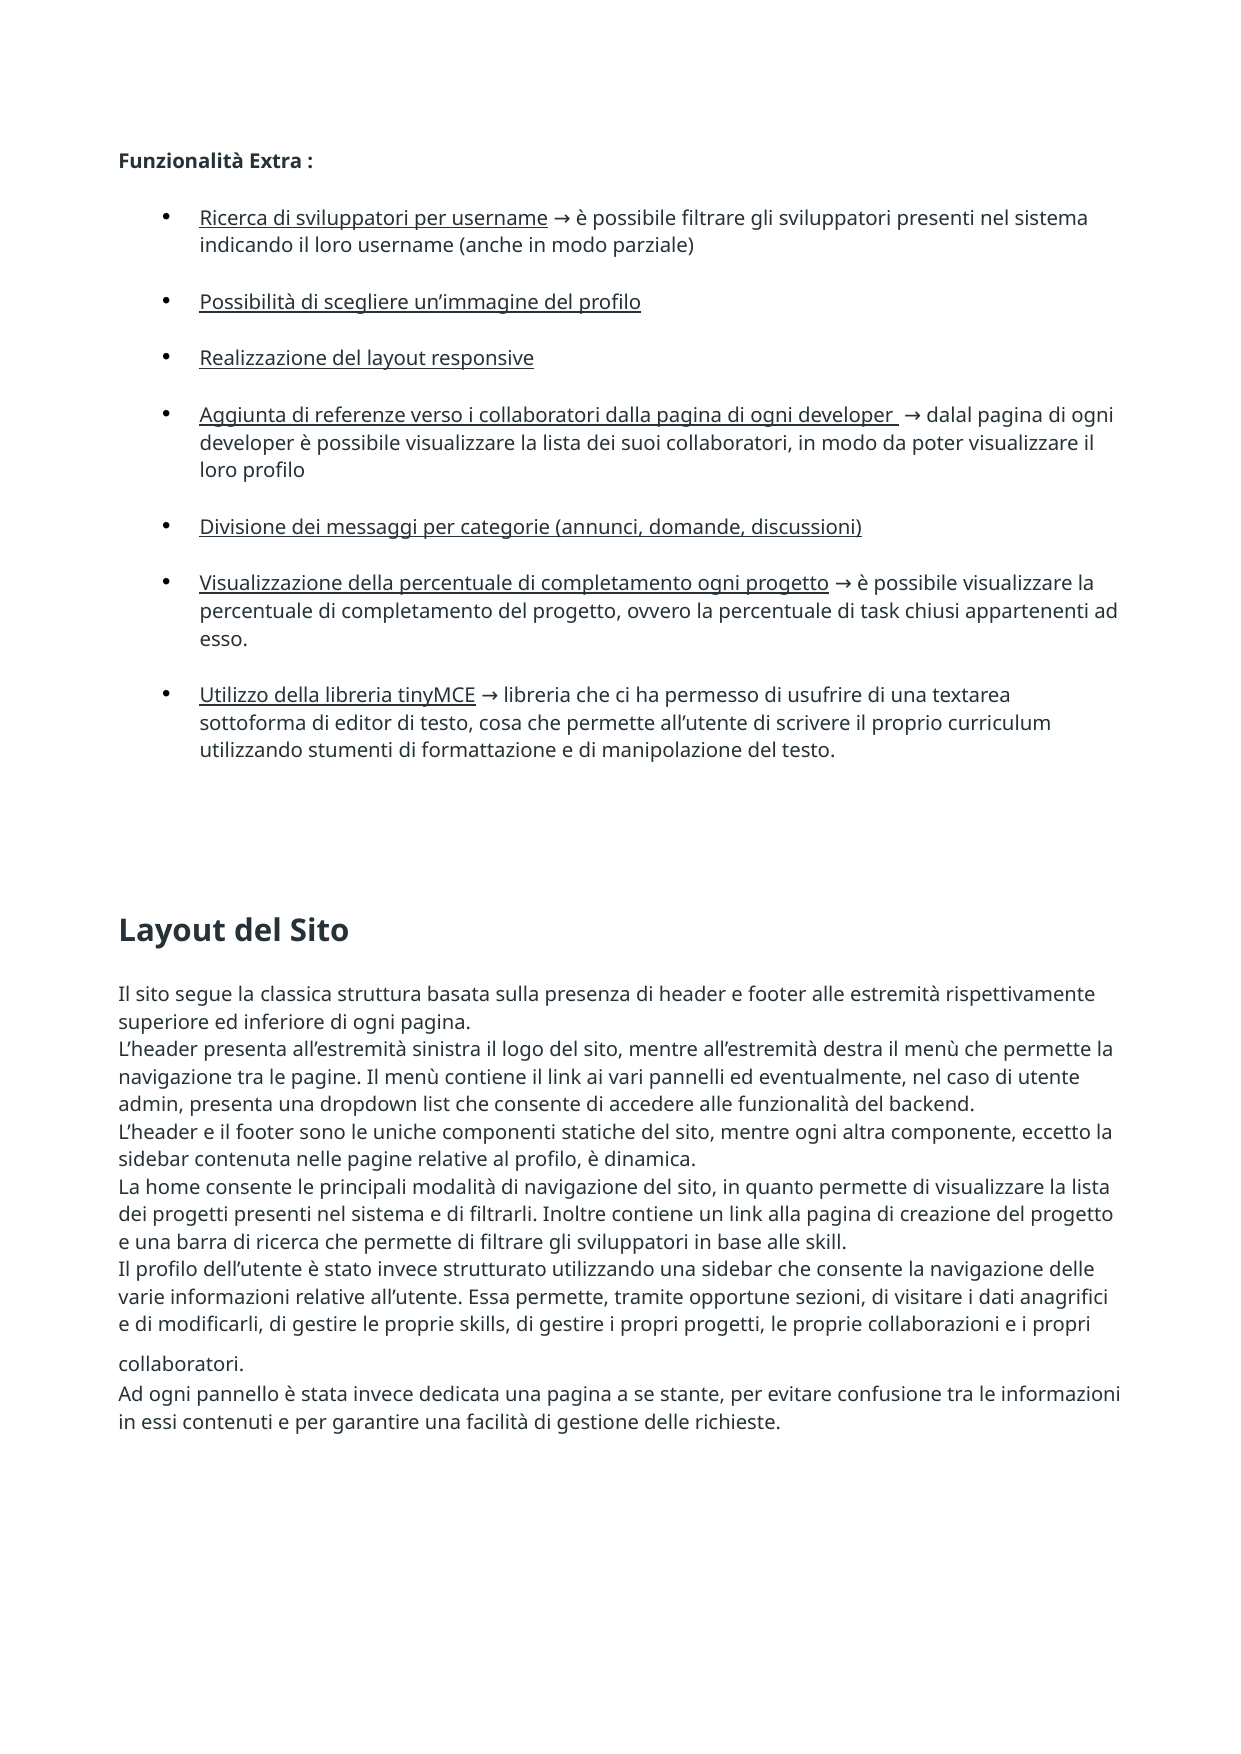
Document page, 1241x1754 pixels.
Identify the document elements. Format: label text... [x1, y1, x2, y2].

text La home consente le principali modalità di navigazione del sito, in quanto permette di visualizzare la lista dei progetti presenti nel sistema e di filtrarli. Inoltre contiene un link alla pagina di creazione del progetto e una barra di ricerca che permette di filtrare gli sviluppatori in base alle skill. [118, 1173, 1122, 1255]
list Divisione dei messaggi per categorie (annunci, domande, discussioni) [162, 512, 1122, 540]
list Realizzazione del layout responsive [162, 344, 1122, 372]
list Visualizzazione della percentuale di completamento ogni progetto → è possibile visualizzare la percentuale di completamento del progetto, ovvero la percentuale di task chiusi appartenenti ad esso. [162, 569, 1122, 652]
text Ad ogni pannello è stata invece dedicata una pagina a se stante, per evitare confusione tra le informazioni in essi contenuti e per garantire una facilità di gestione delle richieste. [118, 1380, 1122, 1435]
list Ricerca di sviluppatori per username → è possibile filtrare gli sviluppatori presenti nel sistema indicando il loro username (anche in modo parziale) [162, 203, 1122, 259]
text L’header e il footer sono le uniche componenti statiche del sito, mentre ogni altra componente, eccetto la sidebar contenuta nelle pagine relative al profilo, è dinamica. [118, 1118, 1122, 1173]
text Layout del Sito [118, 907, 1122, 950]
text L’header presenta all’estremità sinistra il logo del sito, mentre all’estremità destra il menù che permette la navigazione tra le pagine. Il menù contiene il link ai vari pannelli ed eventualmente, nel caso di utente admin, presenta una dropdown list che consente di accedere alle funzionalità del backend. [118, 1035, 1122, 1118]
list Aggiunta di referenze verso i collaboratori dalla pagina di ogni developer → dalal pagina di ogni developer è possibile visualizzare la lista dei suoi collaboratori, in modo da poter visualizzare il loro profilo [162, 400, 1122, 483]
list Possibilità di scegliere un’immagine del profilo [162, 287, 1122, 315]
text Il profilo dell’utente è stato invece strutturato utilizzando una sidebar che consente la navigazione delle varie informazioni relative all’utente. Essa permette, tramite opportune sezioni, di visitare i dati anagrifici e di modificarli, di gestire le proprie skills, di gestire i propri progetti, le proprie collaborazioni e i propri collaboratori. [118, 1255, 1122, 1380]
text Il sito segue la classica struttura basata sulla presenza di header e footer alle estremità rispettivamente superiore ed inferiore di ogni pagina. [118, 976, 1122, 1035]
text Funzionalità Extra : [118, 147, 1122, 174]
list Utilizzo della libreria tinyMCE → libreria che ci ha permesso di usufrire di una textarea sottoforma di editor di testo, cosa che permette all’utente di scrivere il proprio curriculum utilizzando stumenti di formattazione e di manipolazione del testo. [162, 681, 1122, 764]
